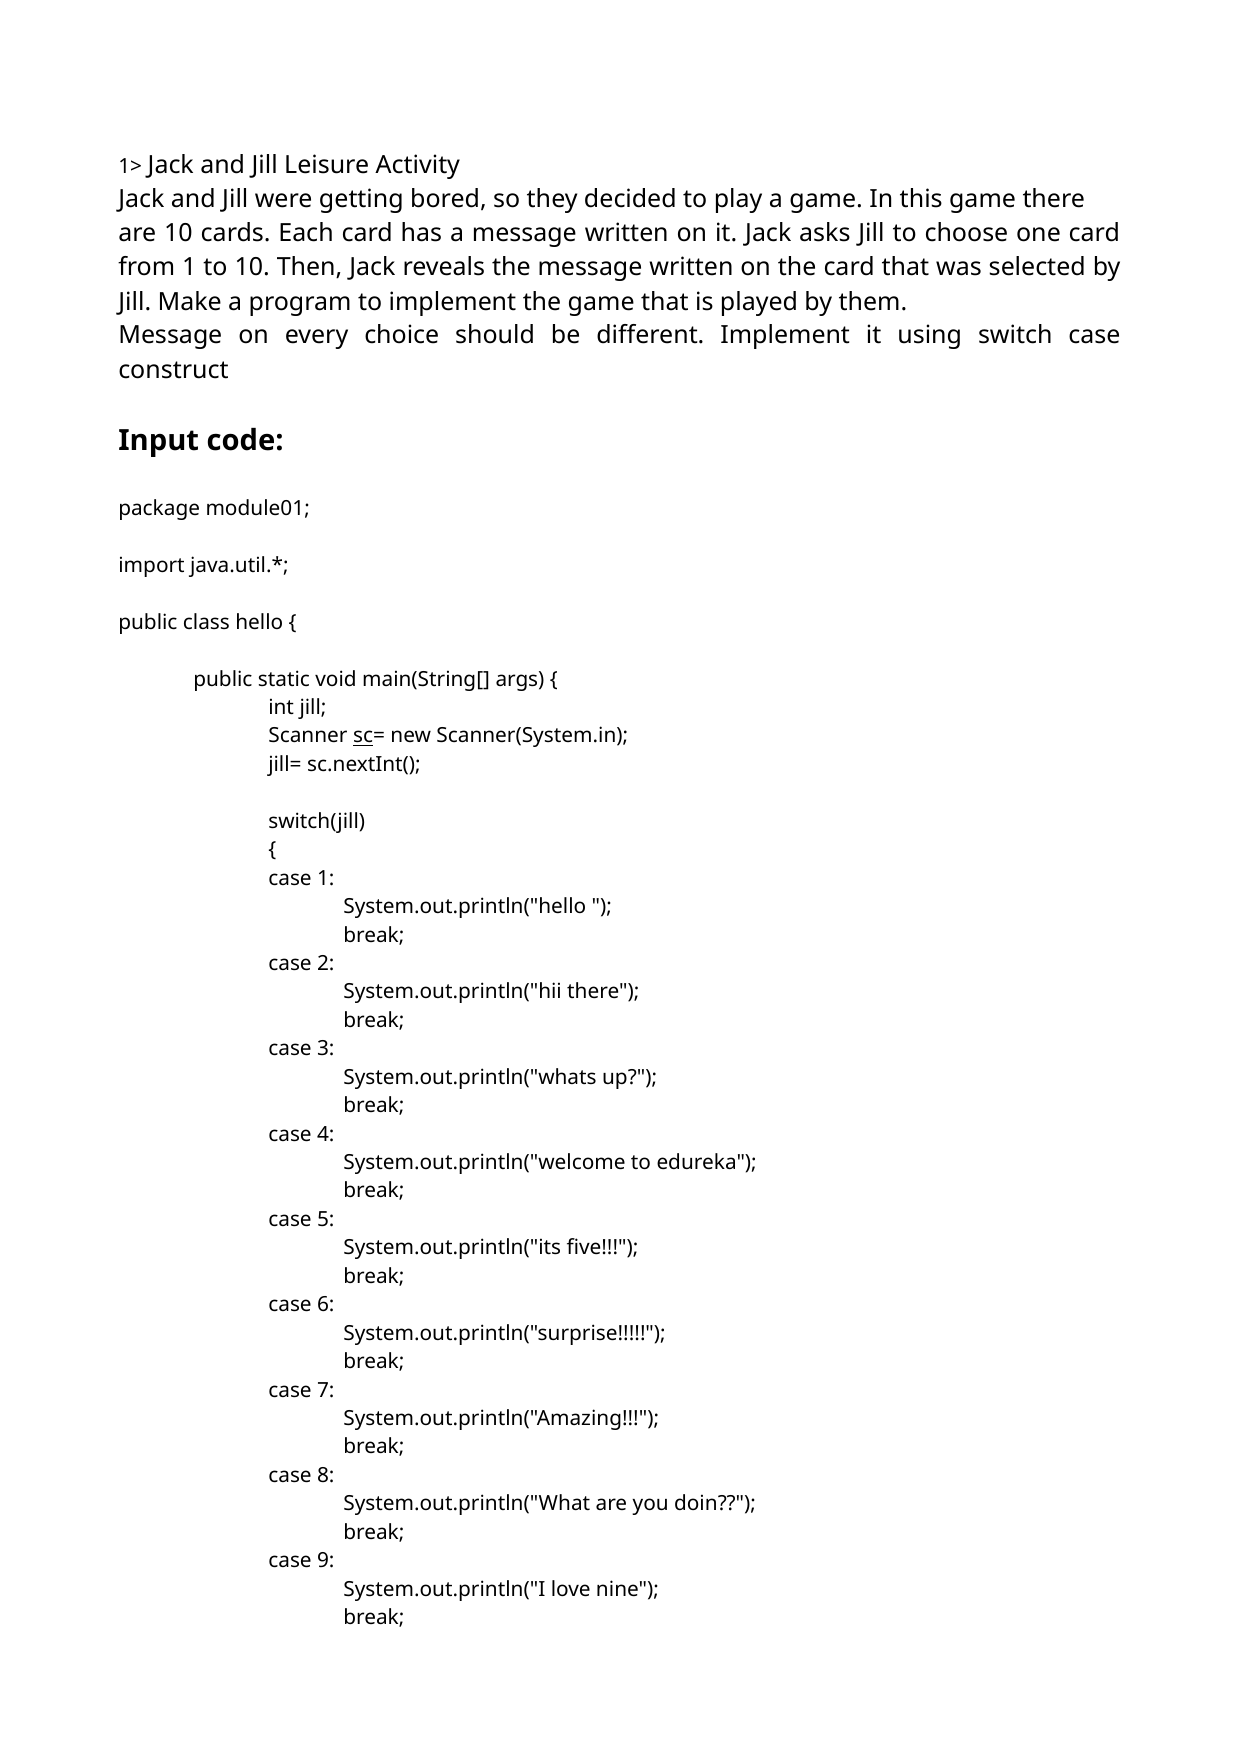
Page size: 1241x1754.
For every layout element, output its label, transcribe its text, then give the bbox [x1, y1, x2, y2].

text Message on every choice should be different. Implement it using switch case construct [118, 317, 1122, 385]
text break; [118, 1517, 1122, 1545]
text package module01; [118, 493, 1122, 522]
text Jack and Jill were getting bored, so they decided to play a game. In this game there [118, 181, 1122, 215]
text case 5: [118, 1204, 1122, 1232]
text case 9: [118, 1545, 1122, 1574]
text break; [118, 1176, 1122, 1204]
text System.out.println("surprise!!!!!"); [118, 1318, 1122, 1346]
text System.out.println("welcome to edureka"); [118, 1147, 1122, 1176]
text import java.util.*; [118, 550, 1122, 578]
text case 8: [118, 1460, 1122, 1488]
text public class hello { [118, 607, 1122, 635]
text Scanner sc= new Scanner(System.in); [118, 721, 1122, 749]
text break; [118, 1090, 1122, 1119]
text break; [118, 920, 1122, 948]
text int jill; [118, 692, 1122, 721]
text break; [118, 1346, 1122, 1375]
text case 2: [118, 948, 1122, 977]
text System.out.println("its five!!!"); [118, 1232, 1122, 1261]
text System.out.println("whats up?"); [118, 1062, 1122, 1090]
text jill= sc.nextInt(); [118, 749, 1122, 777]
text System.out.println("hii there"); [118, 977, 1122, 1005]
text break; [118, 1005, 1122, 1033]
text case 4: [118, 1119, 1122, 1147]
text case 6: [118, 1289, 1122, 1318]
text public static void main(String[] args) { [118, 664, 1122, 692]
text break; [118, 1432, 1122, 1460]
text Input code: [118, 419, 1122, 459]
text System.out.println("hello "); [118, 891, 1122, 920]
text System.out.println("I love nine"); [118, 1574, 1122, 1602]
text System.out.println("Amazing!!!"); [118, 1403, 1122, 1432]
text are 10 cards. Each card has a message written on it. Jack asks Jill to choose one card from 1 to 10. Then, Jack reveals the message written on the card that was selected by Jill. Make a program to implement the game that is played by them. [118, 215, 1122, 317]
text System.out.println("What are you doin??"); [118, 1488, 1122, 1517]
text case 1: [118, 863, 1122, 891]
text case 7: [118, 1375, 1122, 1403]
text case 3: [118, 1033, 1122, 1062]
text break; [118, 1602, 1122, 1631]
text { [118, 834, 1122, 863]
text break; [118, 1261, 1122, 1289]
text switch(jill) [118, 806, 1122, 834]
text 1> Jack and Jill Leisure Activity [118, 147, 1122, 181]
